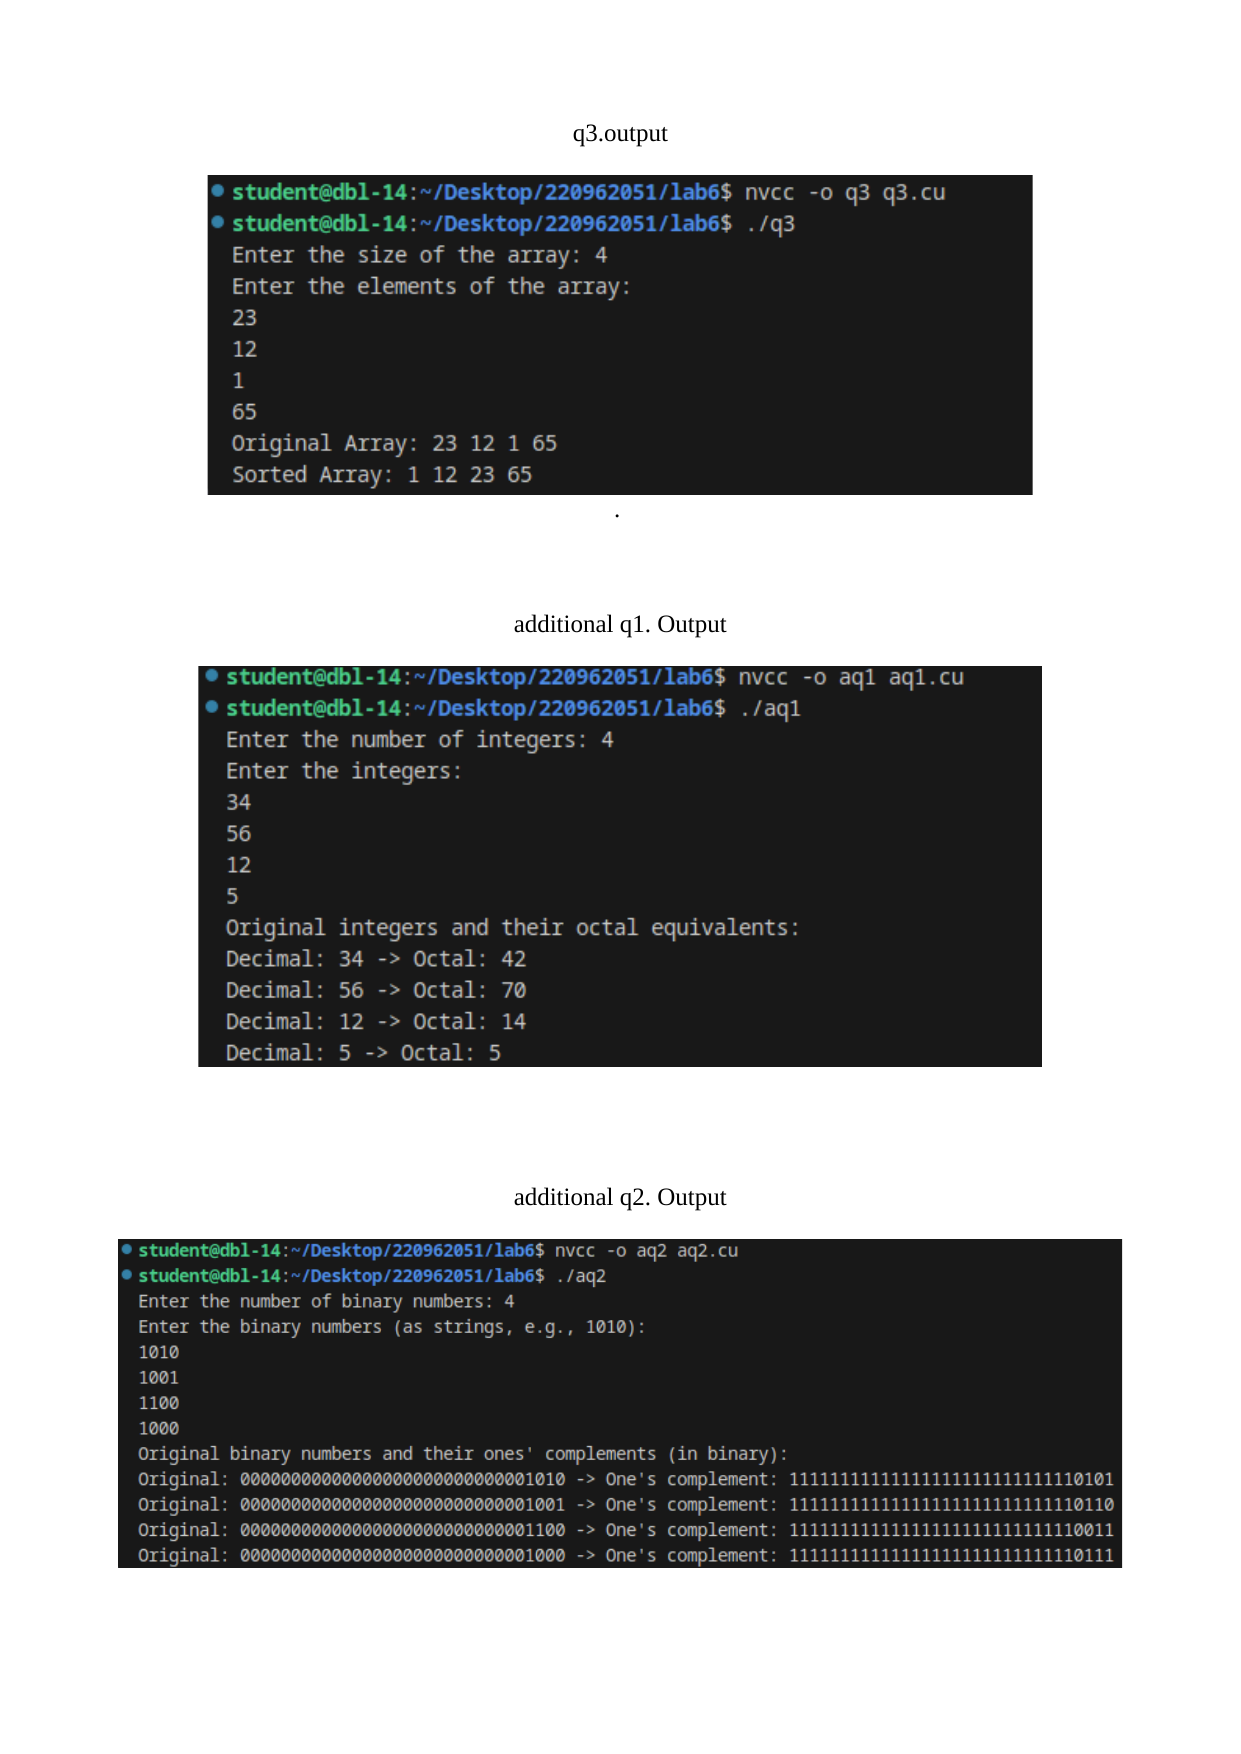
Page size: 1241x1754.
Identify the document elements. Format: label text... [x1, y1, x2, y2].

picture [118, 1239, 1123, 1568]
text q3.output [118, 118, 1122, 147]
text additional q2. Output [118, 1182, 1122, 1211]
text additional q1. Output [118, 609, 1122, 638]
picture [198, 666, 1042, 1067]
picture [207, 175, 1033, 495]
text . [118, 176, 1122, 523]
